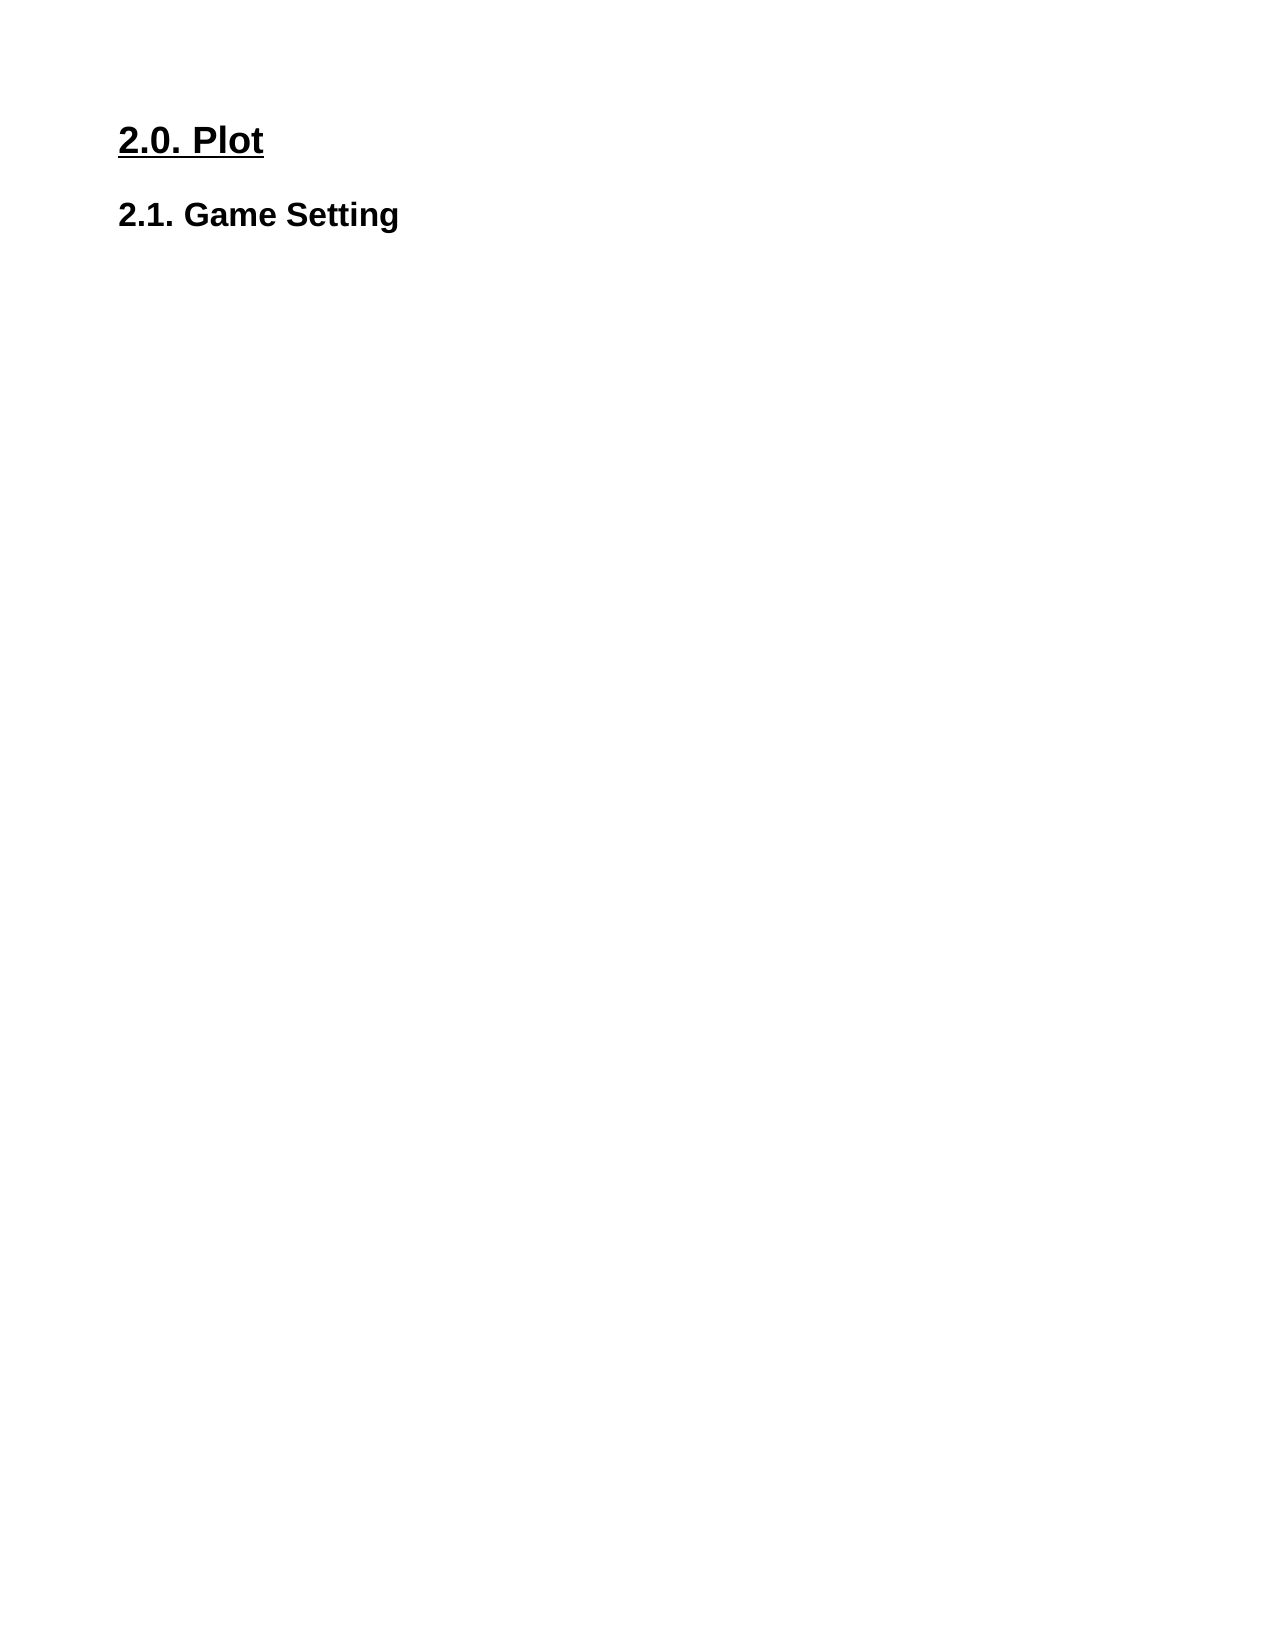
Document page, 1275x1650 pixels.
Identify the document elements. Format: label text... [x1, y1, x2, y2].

subtitle 2.1. Game Setting [118, 195, 1157, 234]
subtitle 2.0. Plot [118, 118, 1157, 162]
